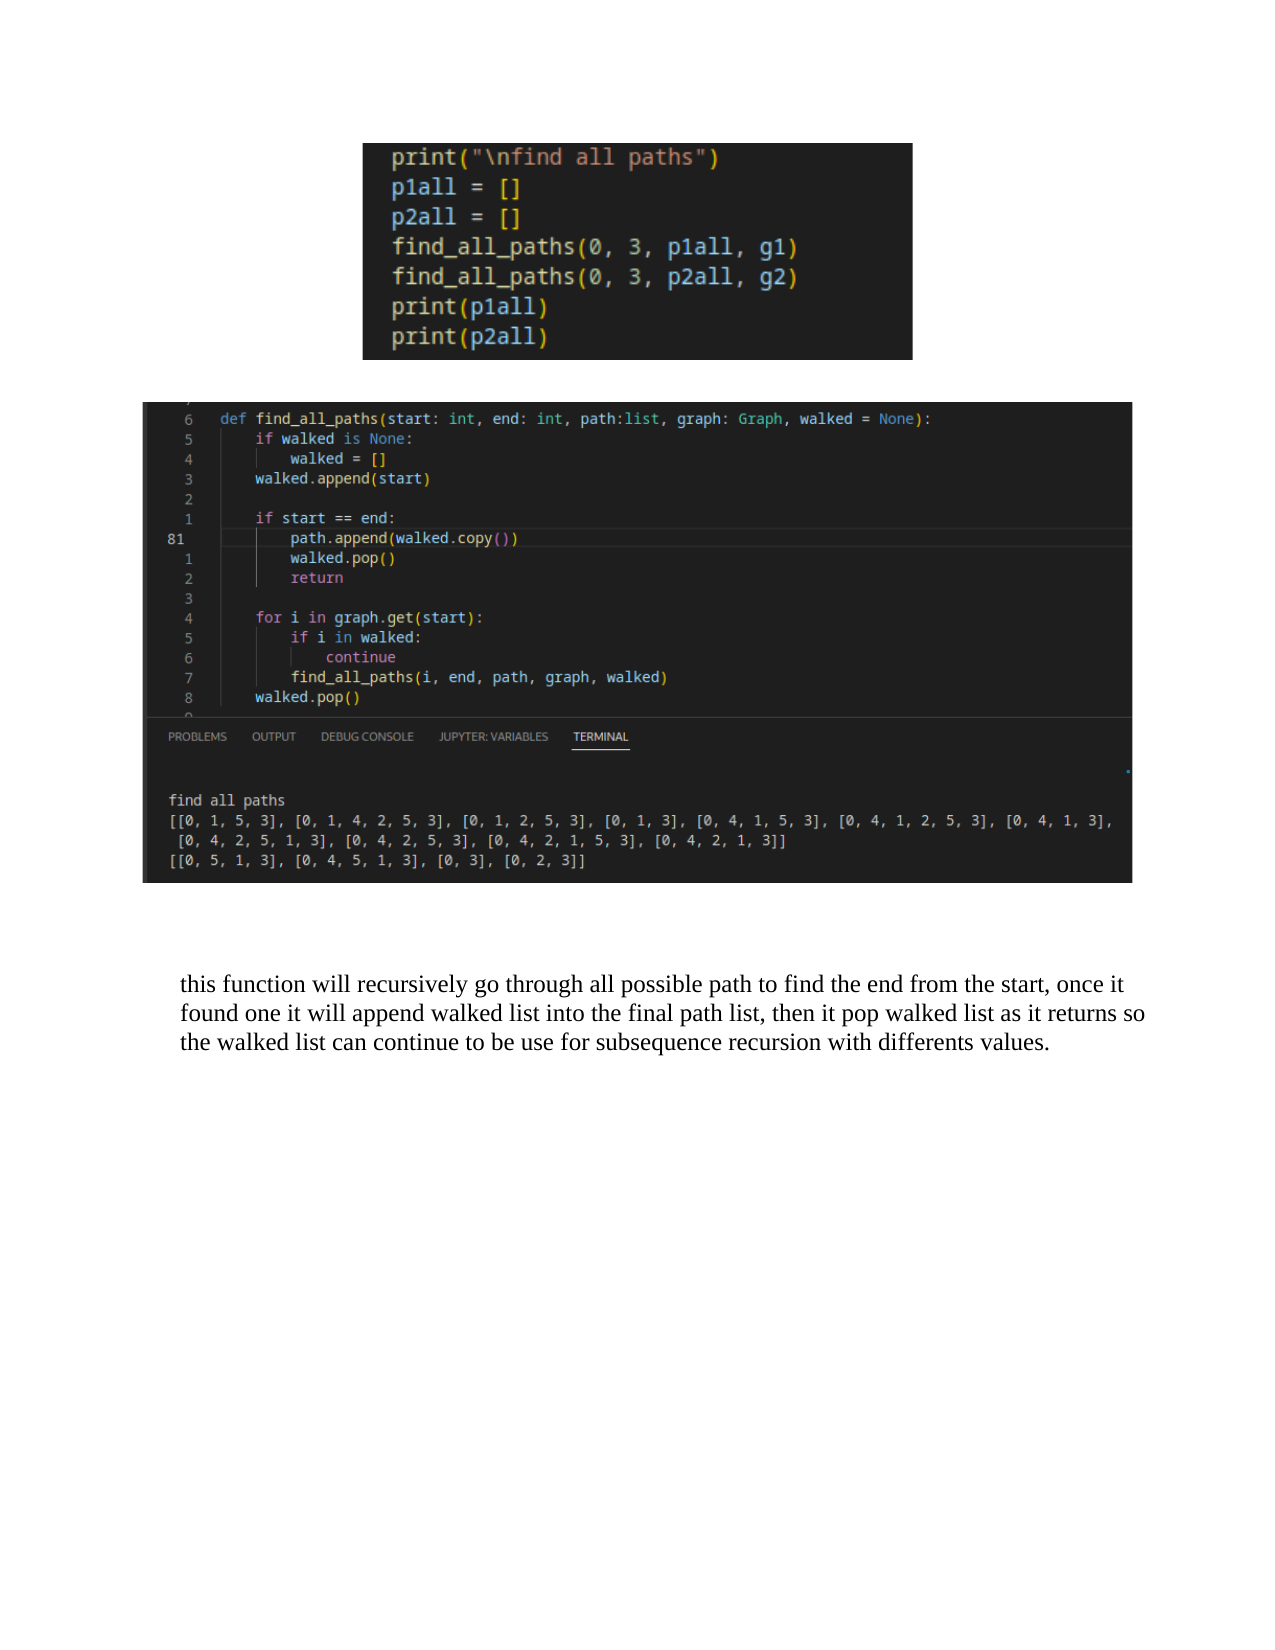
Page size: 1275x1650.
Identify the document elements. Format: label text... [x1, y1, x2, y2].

text this function will recursively go through all possible path to find the end from the start, once it found one it will append walked list into the final path list, then it pop walked list as it returns so the walked list can continue to be use for subsequence recursion with differents values. [180, 969, 1170, 1055]
picture [362, 143, 913, 360]
picture [142, 402, 1133, 883]
